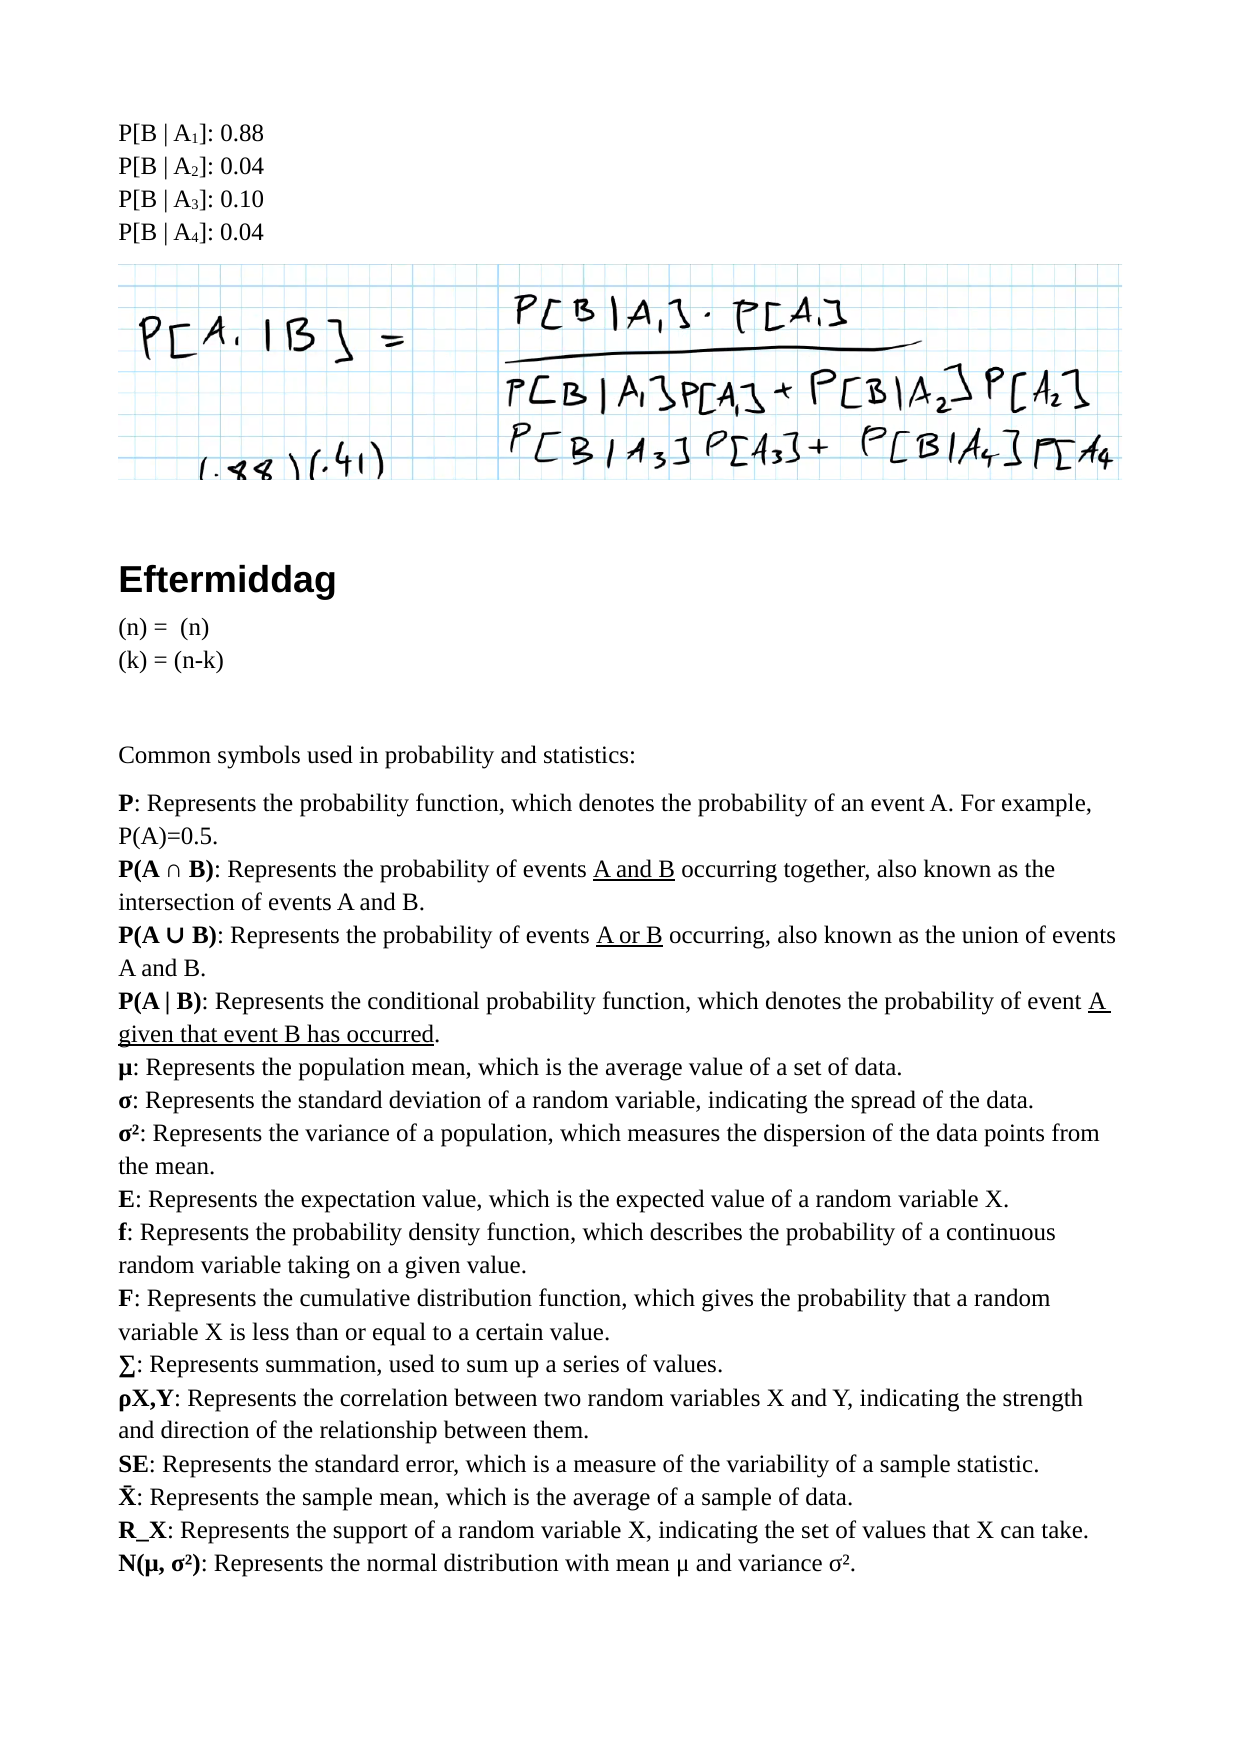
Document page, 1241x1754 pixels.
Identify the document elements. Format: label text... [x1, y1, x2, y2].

subtitle Eftermiddag [118, 557, 1122, 600]
text Common symbols used in probability and statistics: [118, 741, 1122, 769]
text P(A ∪ B): Represents the probability of events A or B occurring, also known as the union of events A and B. [118, 920, 1122, 982]
picture [118, 264, 1123, 480]
text N(μ, σ²): Represents the normal distribution with mean μ and variance σ². [118, 1548, 1122, 1576]
text P: Represents the probability function, which denotes the probability of an event A. For example, P(A)=0.5. [118, 788, 1122, 850]
text f: Represents the probability density function, which describes the probability of a continuous random variable taking on a given value. [118, 1217, 1122, 1279]
text E: Represents the expectation value, which is the expected value of a random variable X. [118, 1184, 1122, 1213]
text F: Represents the cumulative distribution function, which gives the probability that a random variable X is less than or equal to a certain value. [118, 1283, 1122, 1345]
text X̄: Represents the sample mean, which is the average of a sample of data. [118, 1482, 1122, 1510]
text μ: Represents the population mean, which is the average value of a set of data. [118, 1052, 1122, 1081]
text ρX,Y: Represents the correlation between two random variables X and Y, indicating the strength and direction of the relationship between them. [118, 1383, 1122, 1444]
text R_X: Represents the support of a random variable X, indicating the set of values that X can take. [118, 1515, 1122, 1543]
text ∑: Represents summation, used to sum up a series of values. [118, 1349, 1122, 1378]
text σ²: Represents the variance of a population, which measures the dispersion of the data points from the mean. [118, 1118, 1122, 1180]
text (n) = (n) (k) = (n-k) [118, 612, 1122, 674]
text P(A ∩ B): Represents the probability of events A and B occurring together, also known as the intersection of events A and B. [118, 854, 1122, 916]
text SE: Represents the standard error, which is a measure of the variability of a sample statistic. [118, 1449, 1122, 1477]
text P(A | B): Represents the conditional probability function, which denotes the probability of event A given that event B has occurred. [118, 986, 1122, 1048]
text σ: Represents the standard deviation of a random variable, indicating the spread of the data. [118, 1085, 1122, 1114]
text P[B | A1]: 0.88 P[B | A2]: 0.04 P[B | A3]: 0.10 P[B | A4]: 0.04 [118, 118, 1122, 246]
